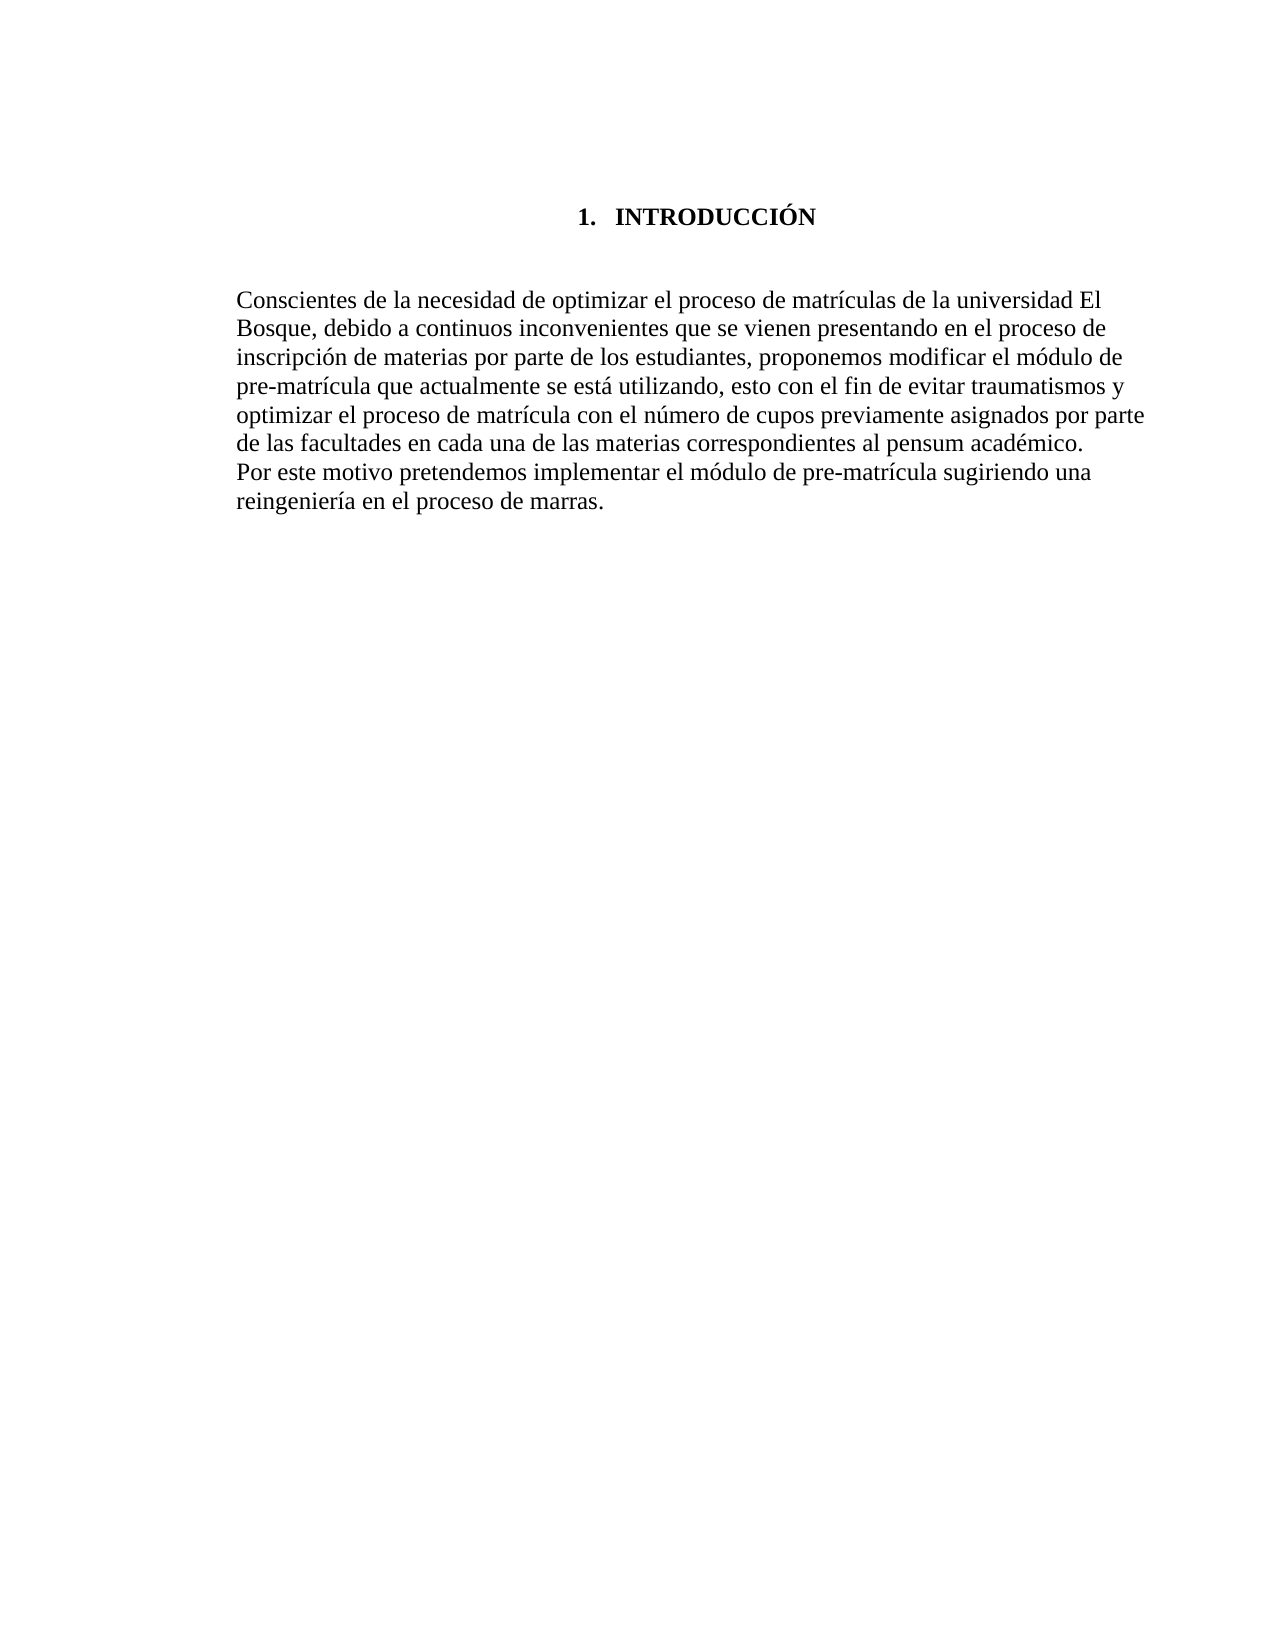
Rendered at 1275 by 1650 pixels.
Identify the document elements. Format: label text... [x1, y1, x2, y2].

text Por este motivo pretendemos implementar el módulo de pre-matrícula sugiriendo una reingeniería en el proceso de marras. [236, 457, 1157, 515]
text Conscientes de la necesidad de optimizar el proceso de matrículas de la universidad El Bosque, debido a continuos inconvenientes que se vienen presentando en el proceso de inscripción de materias por parte de los estudiantes, proponemos modificar el módulo de pre-matrícula que actualmente se está utilizando, esto con el fin de evitar traumatismos y optimizar el proceso de matrícula con el número de cupos previamente asignados por parte de las facultades en cada una de las materias correspondientes al pensum académico. [236, 285, 1157, 457]
subtitle INTRODUCCIÓN [236, 202, 1157, 231]
